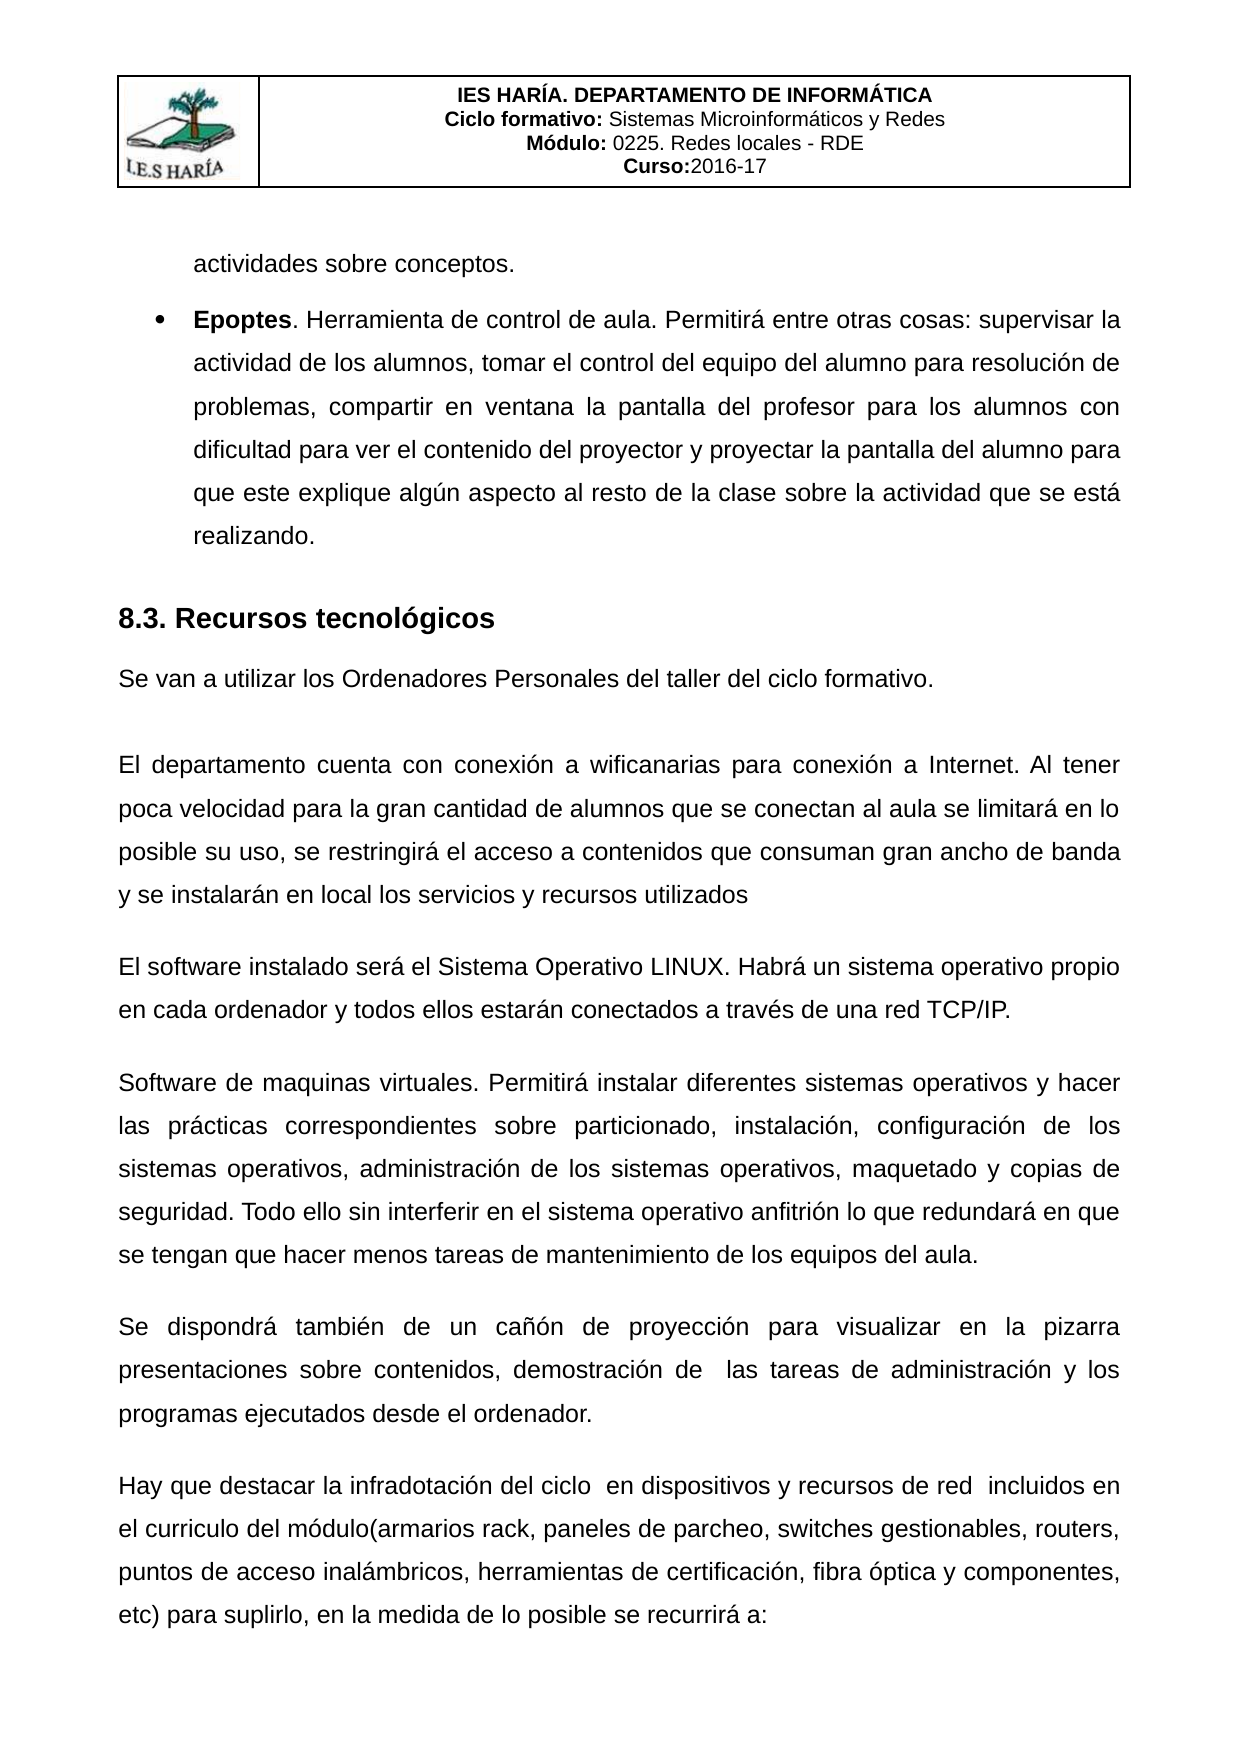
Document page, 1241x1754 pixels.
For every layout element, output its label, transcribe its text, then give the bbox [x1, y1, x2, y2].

text Software de maquinas virtuales. Permitirá instalar diferentes sistemas operativos y hacer las prácticas correspondientes sobre particionado, instalación, configuración de los sistemas operativos, administración de los sistemas operativos, maquetado y copias de seguridad. Todo ello sin interferir en el sistema operativo anfitrión lo que redundará en que se tengan que hacer menos tareas de mantenimiento de los equipos del aula. [118, 1068, 1122, 1269]
list Epoptes. Herramienta de control de aula. Permitirá entre otras cosas: supervisar la actividad de los alumnos, tomar el control del equipo del alumno para resolución de problemas, compartir en ventana la pantalla del profesor para los alumnos con dificultad para ver el contenido del proyector y proyectar la pantalla del alumno para que este explique algún aspecto al resto de la clase sobre la actividad que se está realizando. [156, 305, 1122, 549]
picture [123, 82, 241, 180]
text Se dispondrá también de un cañón de proyección para visualizar en la pizarra presentaciones sobre contenidos, demostración de las tareas de administración y los programas ejecutados desde el ordenador. [118, 1312, 1122, 1427]
subtitle 8.3. Recursos tecnológicos [118, 601, 1122, 635]
text Se van a utilizar los Ordenadores Personales del taller del ciclo formativo. [118, 664, 1122, 693]
list actividades sobre conceptos. [156, 249, 1122, 278]
text Hay que destacar la infradotación del ciclo en dispositivos y recursos de red incluidos en el curriculo del módulo(armarios rack, paneles de parcheo, switches gestionables, routers, puntos de acceso inalámbricos, herramientas de certificación, fibra óptica y componentes, etc) para suplirlo, en la medida de lo posible se recurrirá a: [118, 1471, 1122, 1629]
text El software instalado será el Sistema Operativo LINUX. Habrá un sistema operativo propio en cada ordenador y todos ellos estarán conectados a través de una red TCP/IP. [118, 952, 1122, 1024]
text El departamento cuenta con conexión a wificanarias para conexión a Internet. Al tener poca velocidad para la gran cantidad de alumnos que se conectan al aula se limitará en lo posible su uso, se restringirá el acceso a contenidos que consuman gran ancho de banda y se instalarán en local los servicios y recursos utilizados [118, 751, 1122, 909]
